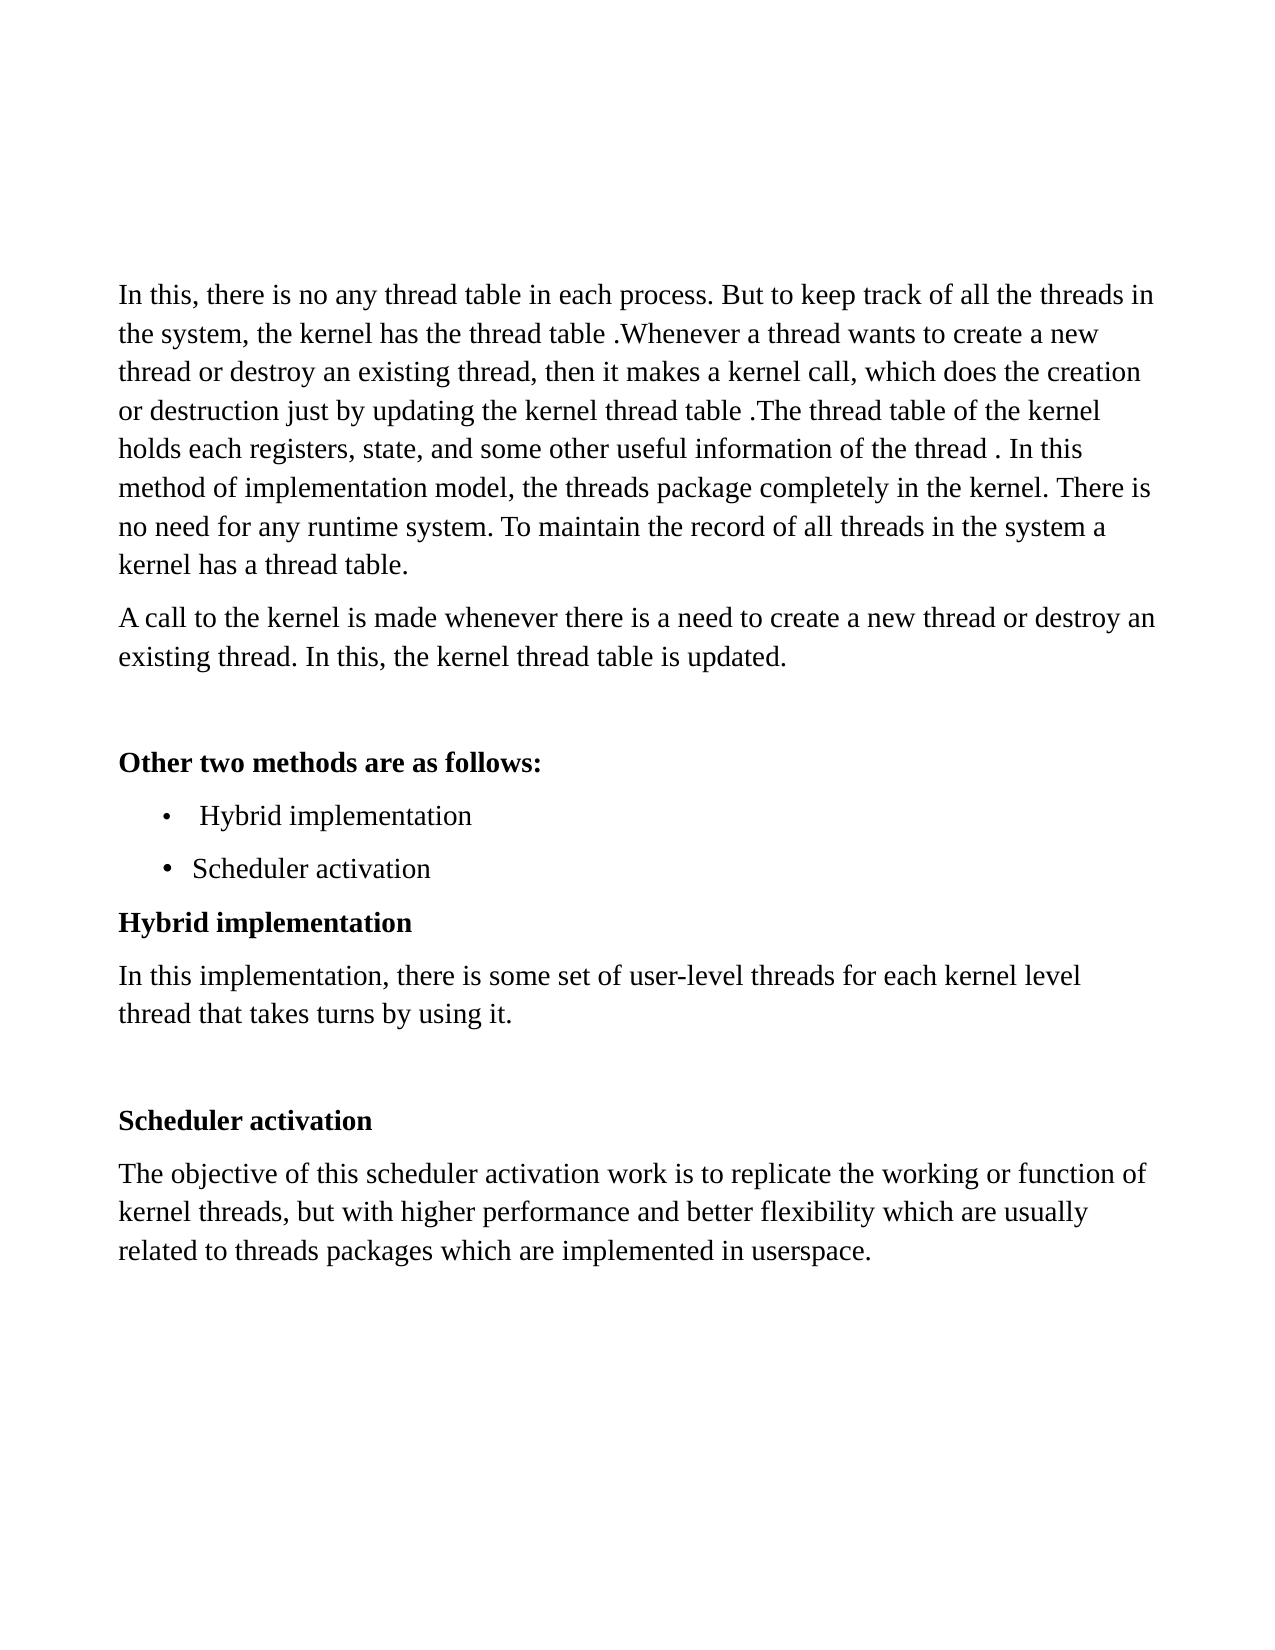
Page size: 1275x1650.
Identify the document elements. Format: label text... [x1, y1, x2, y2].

list Scheduler activation [162, 851, 1157, 885]
text A call to the kernel is made whenever there is a need to create a new thread or destroy an existing thread. In this, the kernel thread table is updated. [118, 600, 1157, 672]
list Hybrid implementation [162, 798, 1157, 832]
text Hybrid implementation [118, 905, 1157, 938]
text The objective of this scheduler activation work is to replicate the working or function of kernel threads, but with higher performance and better flexibility which are usually related to threads packages which are implemented in userspace. [118, 1156, 1157, 1266]
text Scheduler activation [118, 1103, 1157, 1136]
text In this implementation, there is some set of user-level threads for each kernel level thread that takes turns by using it. [118, 958, 1157, 1030]
text Other two methods are as follows: [118, 745, 1157, 779]
text In this, there is no any thread table in each process. But to keep track of all the threads in the system, the kernel has the thread table .Whenever a thread wants to create a new thread or destroy an existing thread, then it makes a kernel call, which does the creation or destruction just by updating the kernel thread table .The thread table of the kernel holds each registers, state, and some other useful information of the thread . In this method of implementation model, the threads package completely in the kernel. There is no need for any runtime system. To maintain the record of all threads in the system a kernel has a thread table. [118, 277, 1157, 581]
